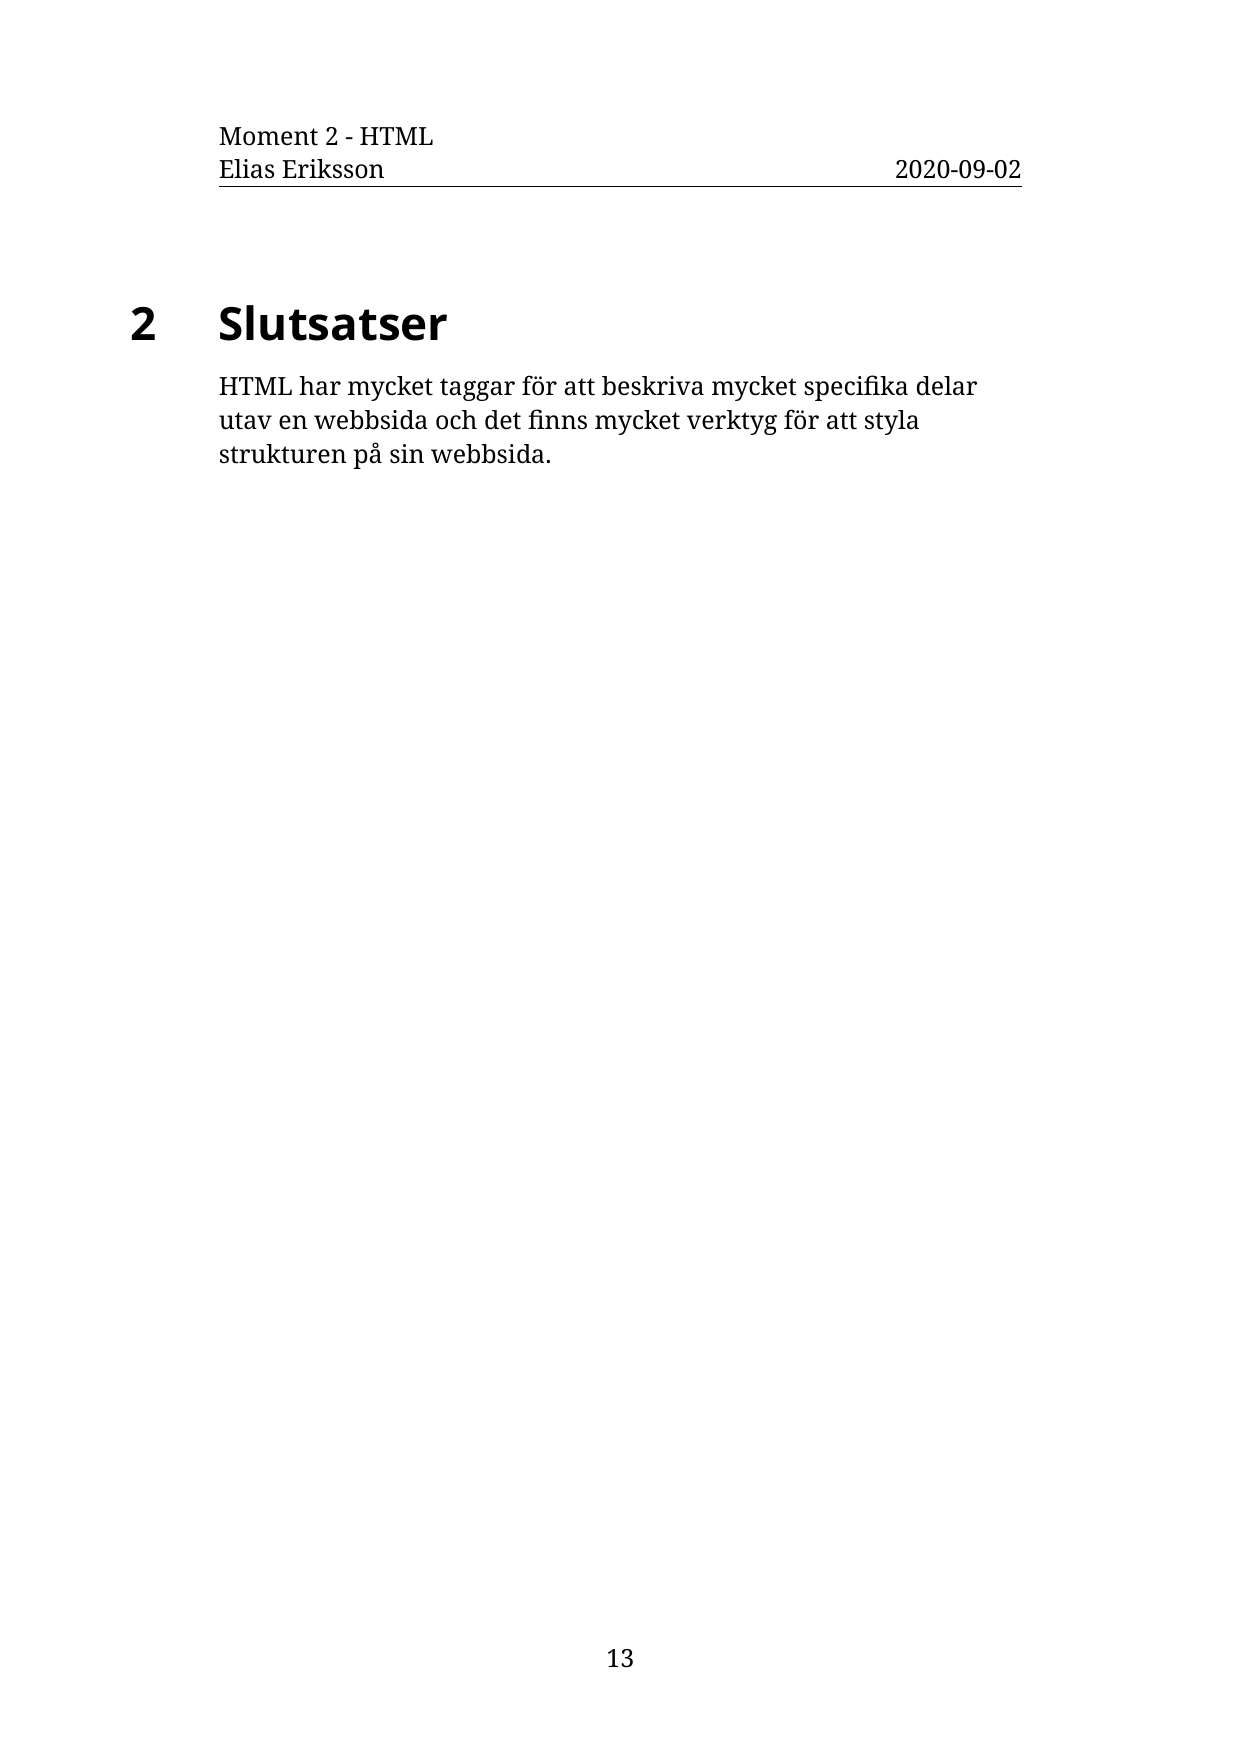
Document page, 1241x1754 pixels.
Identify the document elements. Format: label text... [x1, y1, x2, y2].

text HTML har mycket taggar för att beskriva mycket specifika delar utav en webbsida och det finns mycket verktyg för att styla strukturen på sin webbsida. [218, 369, 1022, 471]
subtitle Slutsatser [130, 291, 1022, 353]
